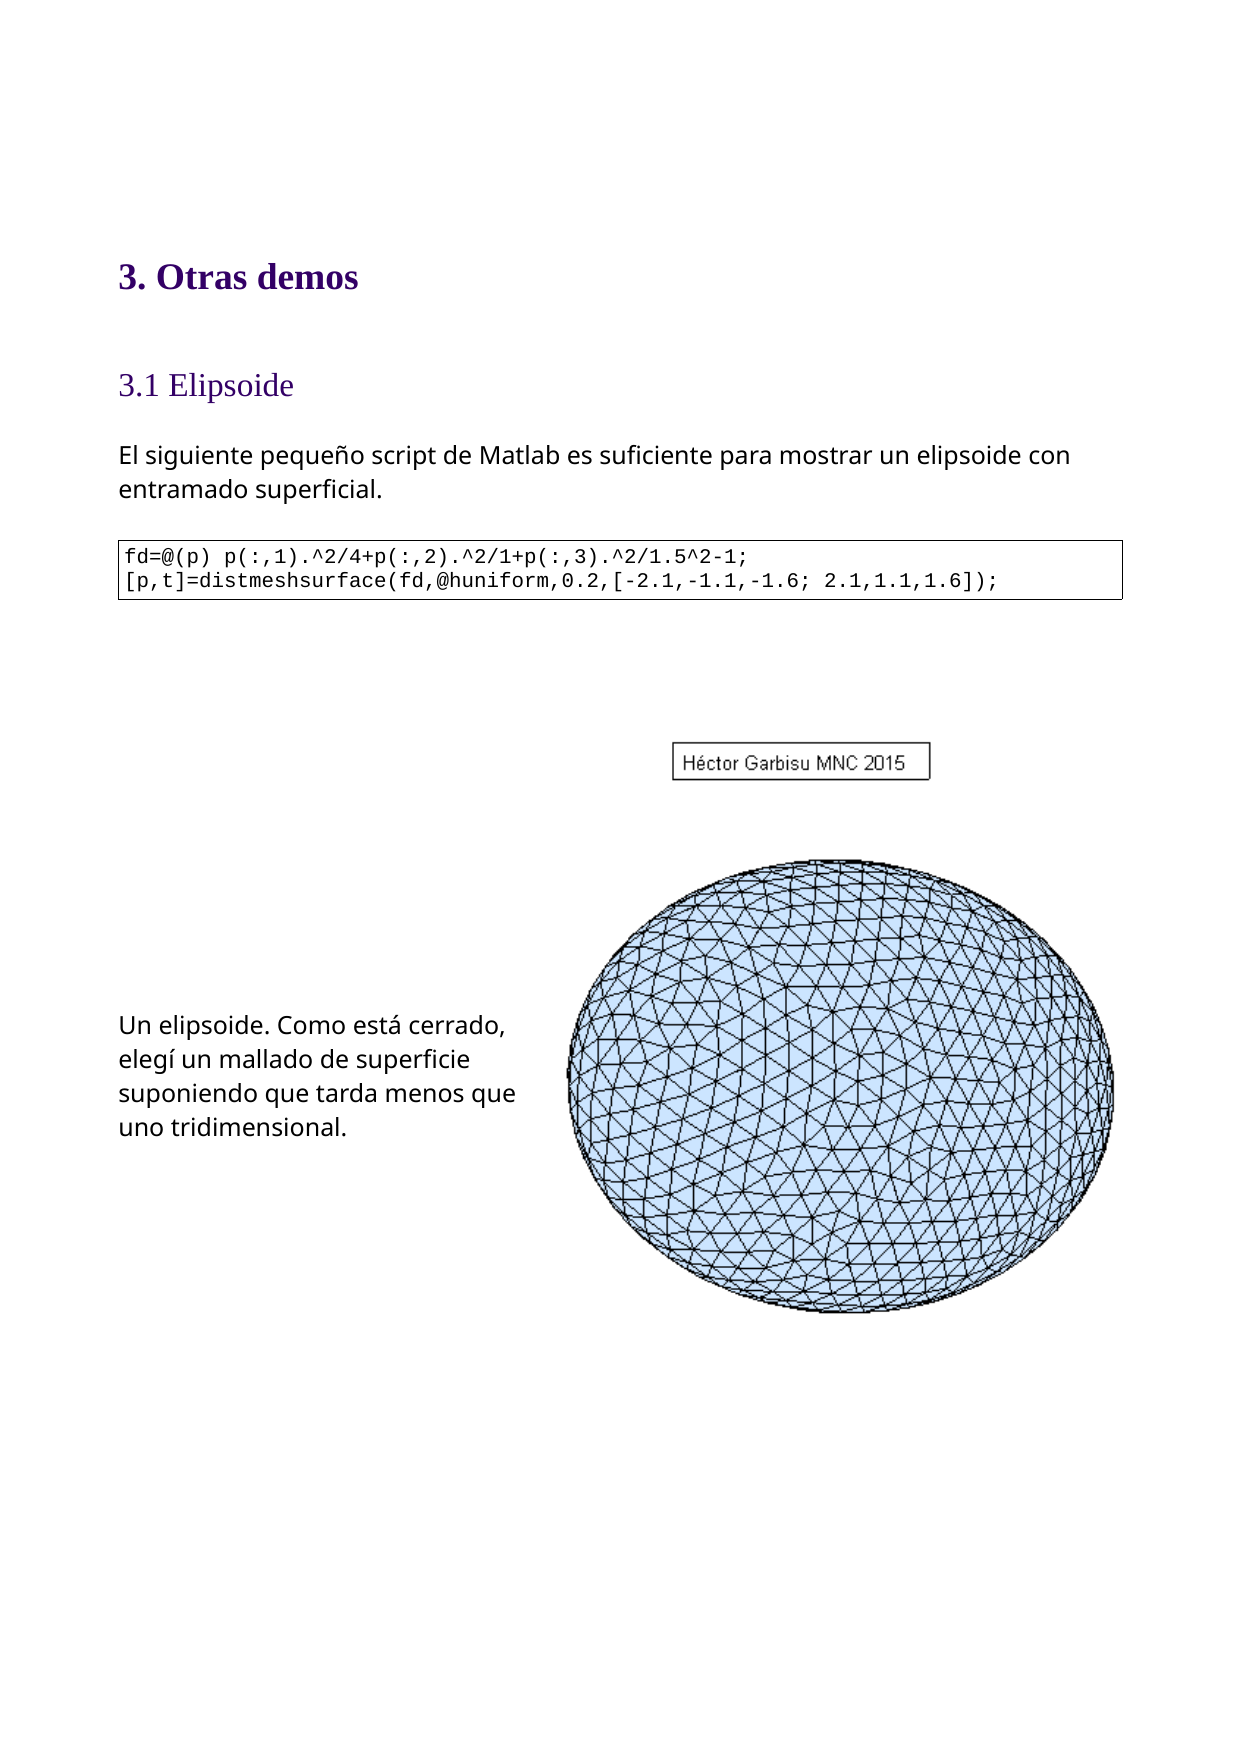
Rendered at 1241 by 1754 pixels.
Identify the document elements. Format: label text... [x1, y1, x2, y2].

text 3.1 Elipsoide [118, 366, 1122, 404]
text 3. Otras demos [118, 254, 1122, 297]
text El siguiente pequeño script de Matlab es suficiente para mostrar un elipsoide con entramado superficial. [118, 438, 1122, 506]
picture [558, 728, 1130, 1323]
text Un elipsoide. Como está cerrado, elegí un mallado de superficie suponiendo que tarda menos que uno tridimensional. [118, 1008, 558, 1144]
table_header fd=@(p) p(:,1).^2/4+p(:,2).^2/1+p(:,3).^2/1.5^2-1; [p,t]=distmeshsurface(fd,@huniform,0.2,[-2.1,-1.1,-1.6; 2.1,1.1,1.6]); [119, 541, 1122, 599]
